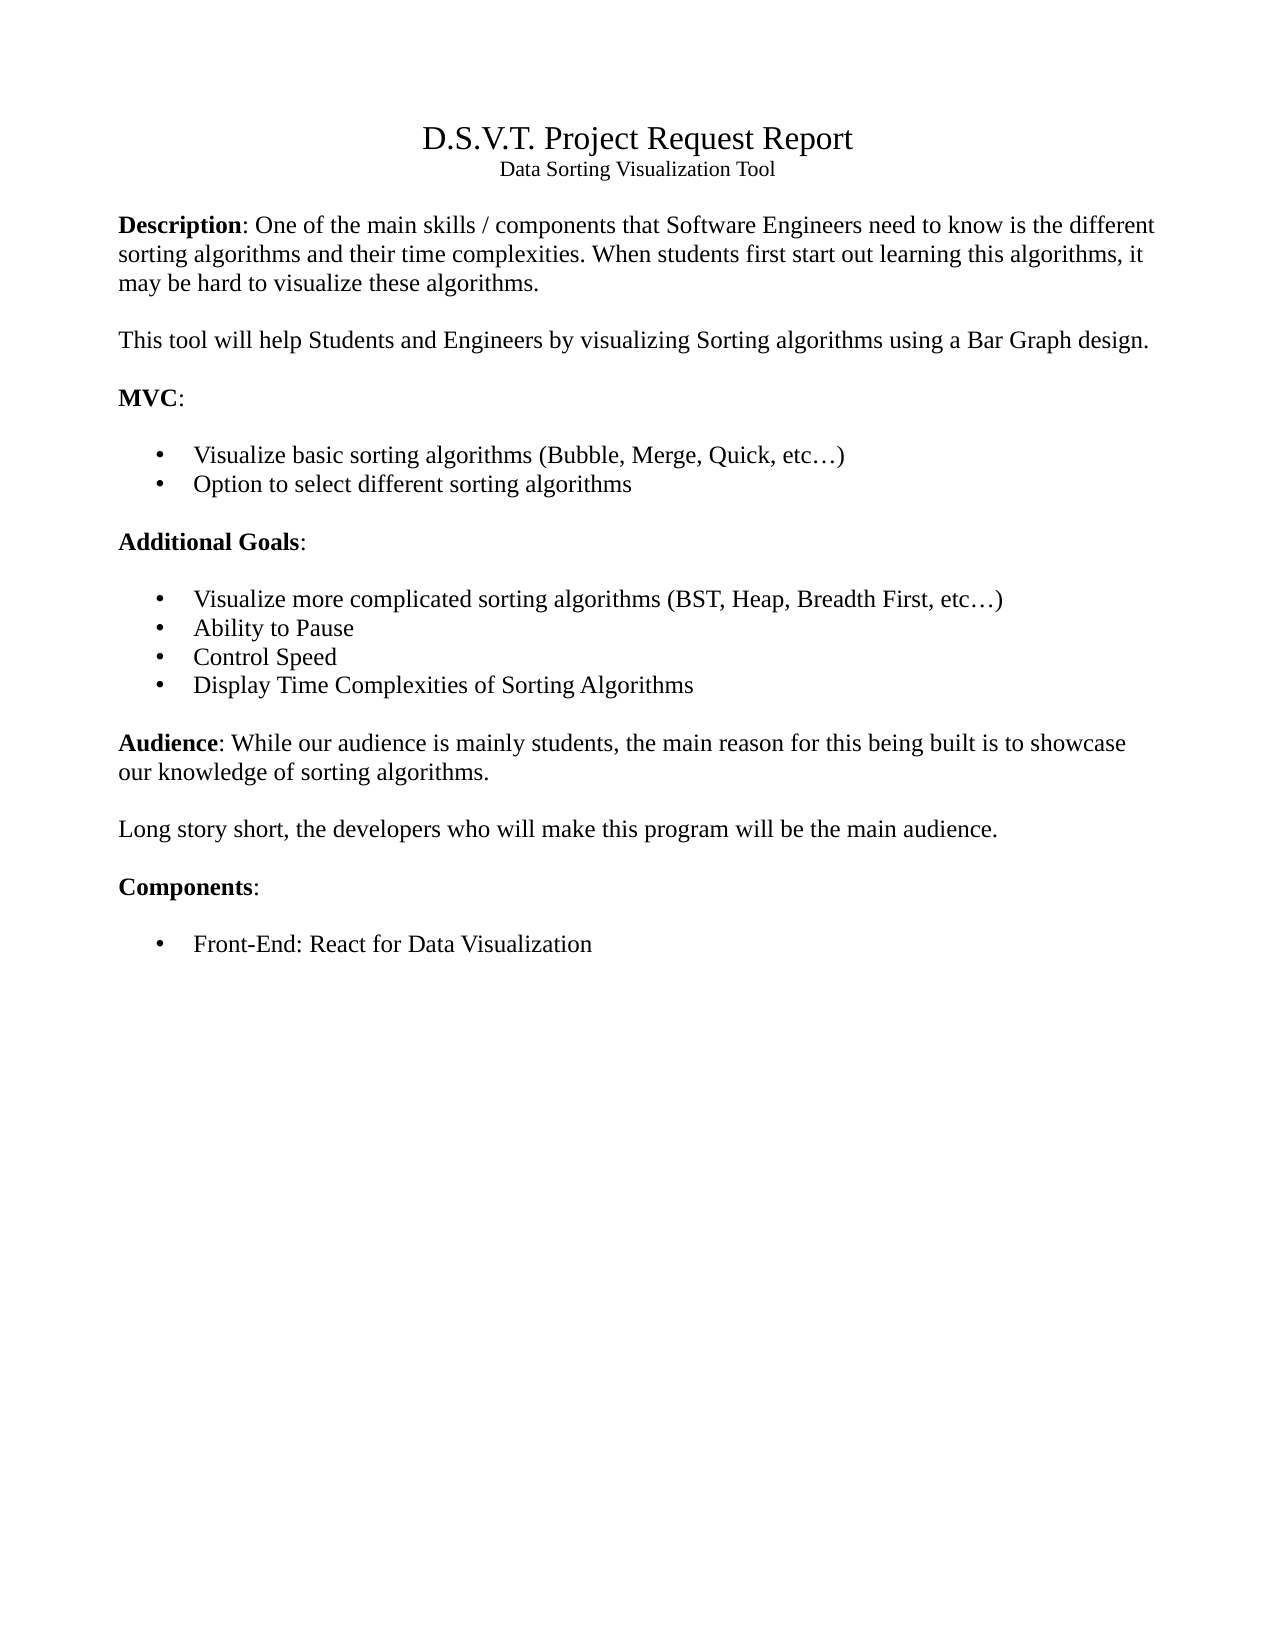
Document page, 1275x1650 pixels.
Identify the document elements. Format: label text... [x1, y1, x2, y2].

list Option to select different sorting algorithms [156, 469, 1157, 498]
list Control Speed [156, 642, 1157, 670]
list Ability to Pause [156, 613, 1157, 642]
list Visualize more complicated sorting algorithms (BST, Heap, Breadth First, etc…) [156, 584, 1157, 613]
list Display Time Complexities of Sorting Algorithms [156, 670, 1157, 699]
text Components: [118, 872, 1157, 900]
text MVC: [118, 383, 1157, 412]
text Description: One of the main skills / components that Software Engineers need to know is the different sorting algorithms and their time complexities. When students first start out learning this algorithms, it may be hard to visualize these algorithms. [118, 210, 1157, 297]
text Additional Goals: [118, 527, 1157, 555]
text Long story short, the developers who will make this program will be the main audience. [118, 814, 1157, 843]
text This tool will help Students and Engineers by visualizing Sorting algorithms using a Bar Graph design. [118, 325, 1157, 354]
text Audience: While our audience is mainly students, the main reason for this being built is to showcase our knowledge of sorting algorithms. [118, 728, 1157, 785]
list Front-End: React for Data Visualization [156, 929, 1157, 958]
list Visualize basic sorting algorithms (Bubble, Merge, Quick, etc…) [156, 440, 1157, 469]
text D.S.V.T. Project Request Report [118, 118, 1157, 156]
text Data Sorting Visualization Tool [118, 156, 1157, 182]
